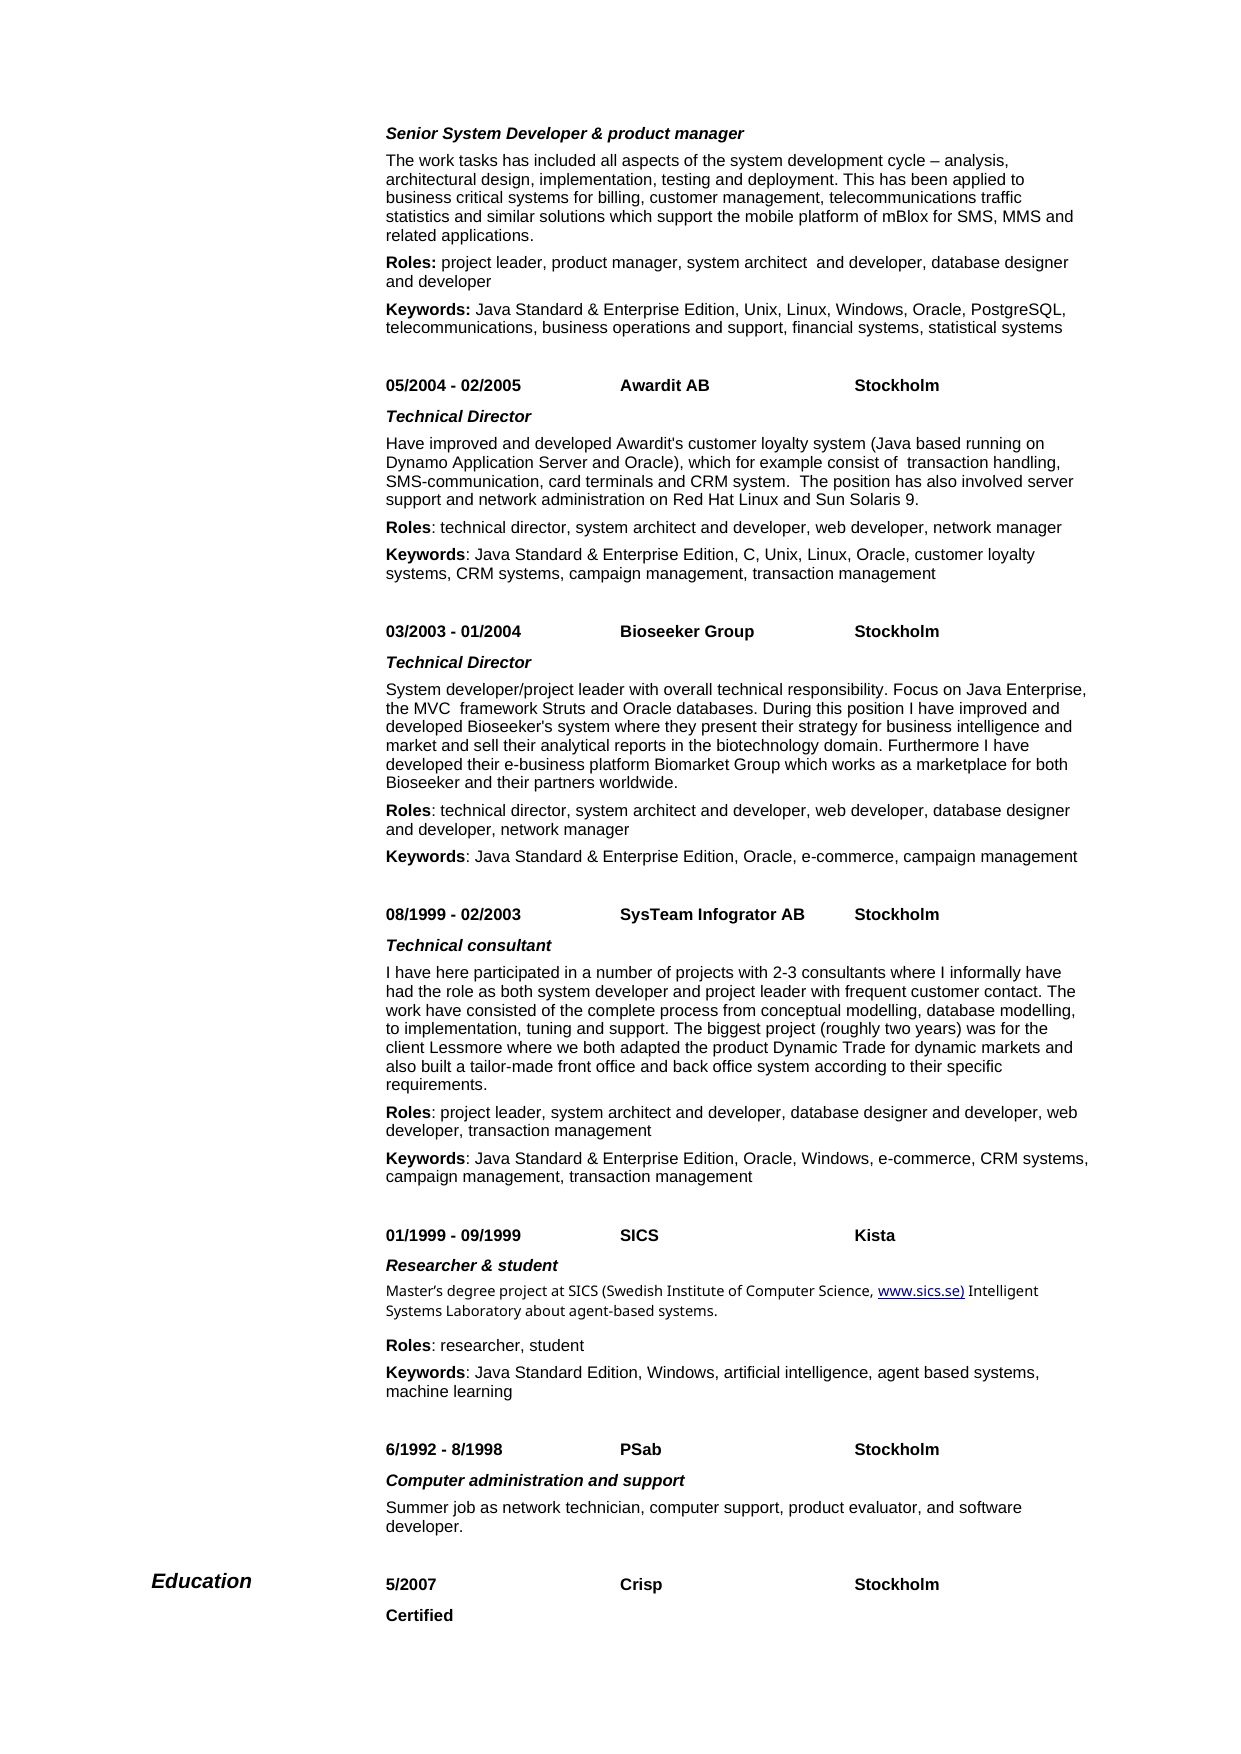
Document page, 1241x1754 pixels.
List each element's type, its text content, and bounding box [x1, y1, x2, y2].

table_header Bioseeker Group [620, 617, 854, 647]
table_cell [151, 1465, 386, 1496]
table_cell Certified [386, 1600, 1089, 1631]
table_cell [151, 1496, 386, 1542]
table_cell Senior System Developer & product manager [386, 118, 1089, 149]
table_header Crisp [620, 1570, 854, 1600]
table_header Stockholm [854, 1435, 1089, 1465]
table_cell Have improved and developed Awardit's customer loyalty system (Java based running on Dynamo Application Server and Oracle), which for example consist of transaction handling, SMS-communication, card terminals and CRM system. The position has also involved server support and network administration on Red Hat Linux and Sun Solaris 9. Roles: technical director, system architect and developer, web developer, network manager Keywords: Java Standard & Enterprise Edition, C, Unix, Linux, Oracle, customer loyalty systems, CRM systems, campaign management, transaction management [386, 432, 1089, 589]
table_header Education [151, 1570, 386, 1600]
table_cell Researcher & student [386, 1251, 1089, 1281]
table_header [151, 900, 386, 930]
table_cell I have here participated in a number of projects with 2-3 consultants where I informally have had the role as both system developer and project leader with frequent customer contact. The work have consisted of the complete process from conceptual modelling, database modelling, to implementation, tuning and support. The biggest project (roughly two years) was for the client Lessmore where we both adapted the product Dynamic Trade for dynamic markets and also built a tailor-made front office and back office system according to their specific requirements. Roles: project leader, system architect and developer, database designer and developer, web developer, transaction management Keywords: Java Standard & Enterprise Edition, Oracle, Windows, e-commerce, CRM systems, campaign management, transaction management [386, 961, 1089, 1192]
table_cell Master’s degree project at SICS (Swedish Institute of Computer Science, www.sics.se) Intelligent Systems Laboratory about agent-based systems. Roles: researcher, student Keywords: Java Standard Edition, Windows, artificial intelligence, agent based systems, machine learning [386, 1281, 1089, 1407]
table_header 5/2007 [386, 1570, 620, 1600]
table_cell [151, 961, 386, 1192]
table_header 6/1992 - 8/1998 [386, 1435, 620, 1465]
table_header Awardit AB [620, 371, 854, 401]
table_header 01/1999 - 09/1999 [386, 1220, 620, 1251]
table_header Stockholm [854, 617, 1089, 647]
table_header [151, 1220, 386, 1251]
table_header Stockholm [854, 371, 1089, 401]
table_cell [151, 118, 386, 149]
table_cell System developer/project leader with overall technical responsibility. Focus on Java Enterprise, the MVC framework Struts and Oracle databases. During this position I have improved and developed Bioseeker's system where they present their strategy for business intelligence and market and sell their analytical reports in the biotechnology domain. Furthermore I have developed their e-business platform Biomarket Group which works as a marketplace for both Bioseeker and their partners worldwide. Roles: technical director, system architect and developer, web developer, database designer and developer, network manager Keywords: Java Standard & Enterprise Edition, Oracle, e-commerce, campaign management [386, 678, 1089, 872]
table_header [151, 371, 386, 401]
table_header PSab [620, 1435, 854, 1465]
table_header Kista [854, 1220, 1089, 1251]
table_cell Technical Director [386, 647, 1089, 678]
table_cell [151, 678, 386, 872]
table_header Stockholm [854, 1570, 1089, 1600]
table_cell [151, 432, 386, 589]
table_header SICS [620, 1220, 854, 1251]
table_cell Technical Director [386, 401, 1089, 432]
table_header 03/2003 - 01/2004 [386, 617, 620, 647]
table_header [151, 617, 386, 647]
table_header [151, 1435, 386, 1465]
table_header 05/2004 - 02/2005 [386, 371, 620, 401]
table_cell [151, 1600, 386, 1631]
table_cell [151, 401, 386, 432]
table_cell [151, 149, 386, 343]
table_cell [151, 930, 386, 961]
table_header 08/1999 - 02/2003 [386, 900, 620, 930]
table_header SysTeam Infogrator AB [620, 900, 854, 930]
table_header Stockholm [854, 900, 1089, 930]
table_cell Computer administration and support [386, 1465, 1089, 1496]
table_cell [151, 1251, 386, 1281]
table_cell Technical consultant [386, 930, 1089, 961]
table_cell [151, 1281, 386, 1407]
table_cell [151, 647, 386, 678]
table_cell Summer job as network technician, computer support, product evaluator, and software developer. [386, 1496, 1089, 1542]
table_cell The work tasks has included all aspects of the system development cycle – analysis, architectural design, implementation, testing and deployment. This has been applied to business critical systems for billing, customer management, telecommunications traffic statistics and similar solutions which support the mobile platform of mBlox for SMS, MMS and related applications. Roles: project leader, product manager, system architect and developer, database designer and developer Keywords: Java Standard & Enterprise Edition, Unix, Linux, Windows, Oracle, PostgreSQL, telecommunications, business operations and support, financial systems, statistical systems [386, 149, 1089, 343]
